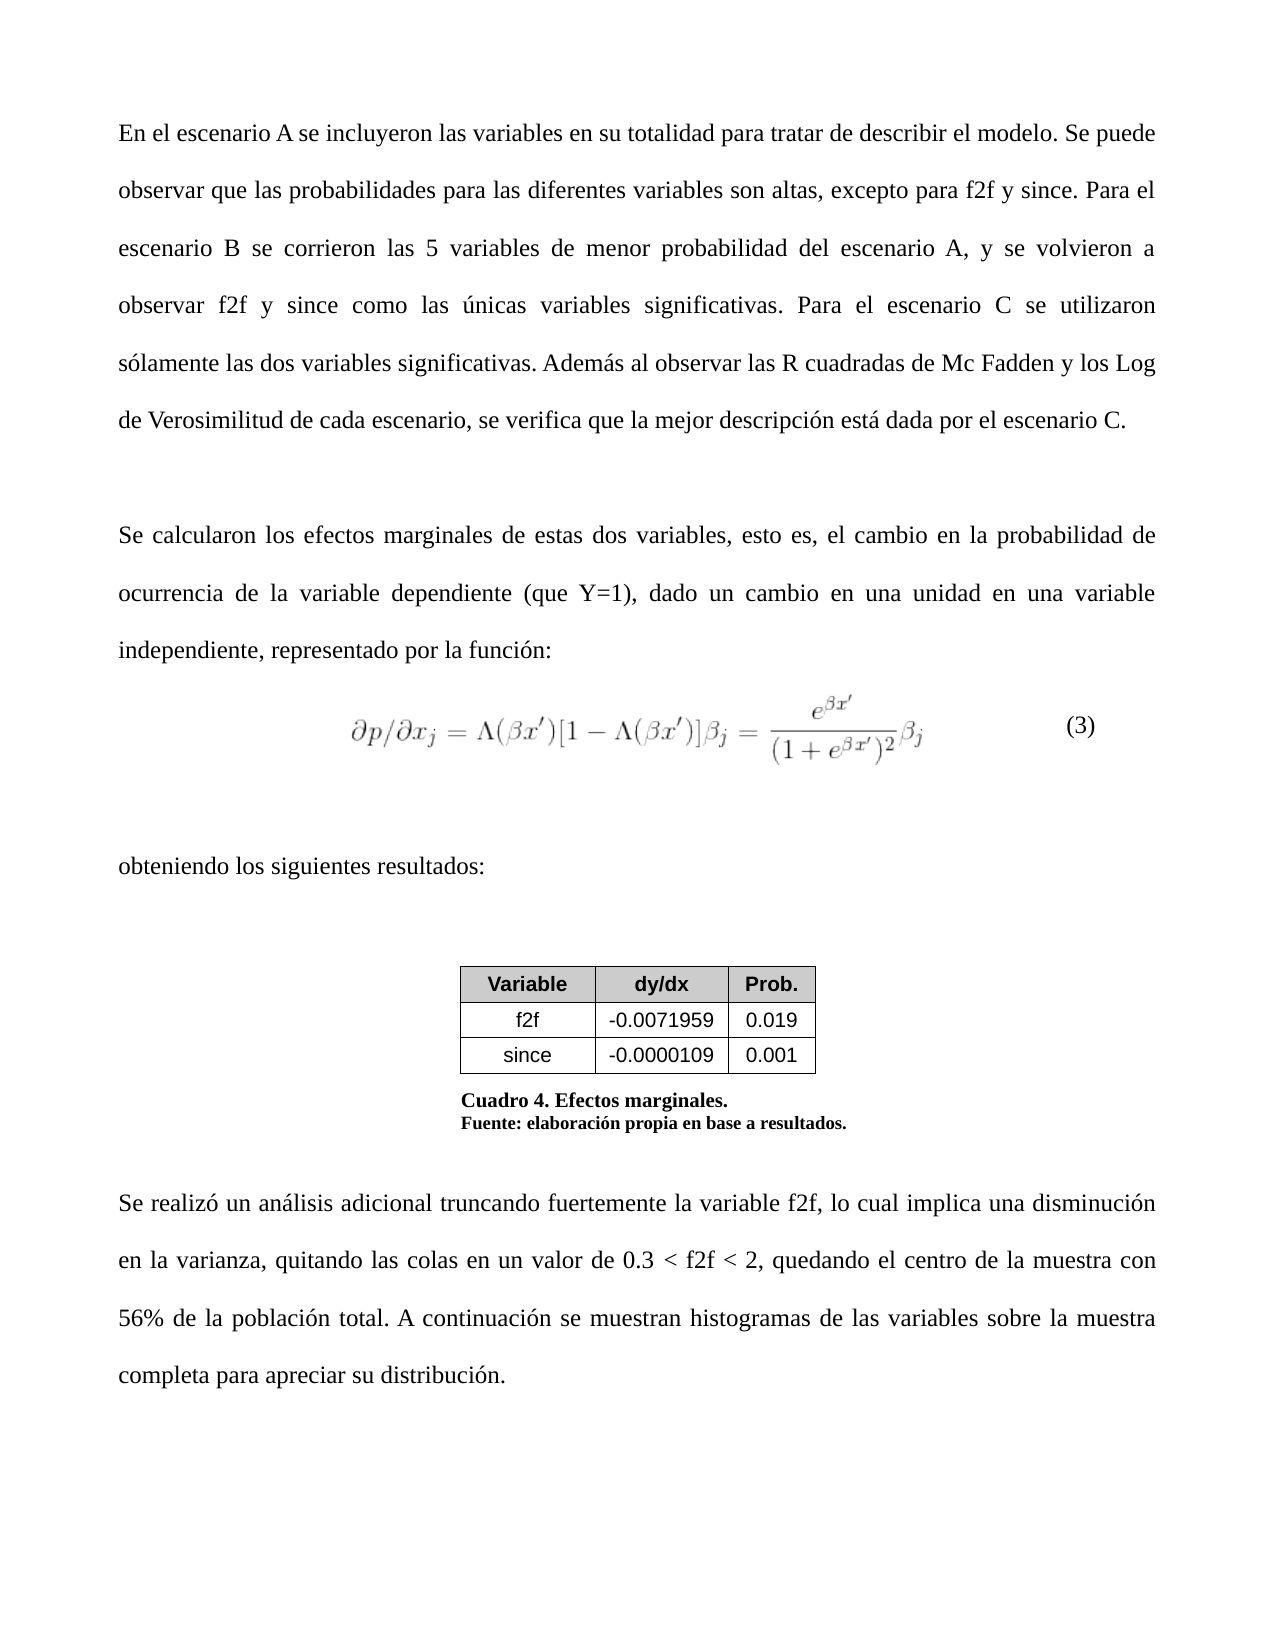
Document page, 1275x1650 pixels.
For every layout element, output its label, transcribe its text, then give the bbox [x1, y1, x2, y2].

table_cell f2f [461, 1003, 595, 1037]
text En el escenario A se incluyeron las variables en su totalidad para tratar de describir el modelo. Se puede observar que las probabilidades para las diferentes variables son altas, excepto para f2f y since. Para el escenario B se corrieron las 5 variables de menor probabilidad del escenario A, y se volvieron a observar f2f y since como las únicas variables significativas. Para el escenario C se utilizaron sólamente las dos variables significativas. Además al observar las R cuadradas de Mc Fadden y los Log de Verosimilitud de cada escenario, se verifica que la mejor descripción está dada por el escenario C. [118, 118, 1157, 434]
table_cell 0.019 [729, 1003, 815, 1037]
table_cell -0.0071959 [596, 1003, 728, 1037]
table_cell -0.0000109 [596, 1038, 728, 1073]
table_header Variable [461, 967, 595, 1002]
table_cell 0.001 [729, 1038, 815, 1073]
table_header Prob. [729, 967, 815, 1002]
table_cell since [461, 1038, 595, 1073]
text Se calcularon los efectos marginales de estas dos variables, esto es, el cambio en la probabilidad de ocurrencia de la variable dependiente (que Y=1), dado un cambio en una unidad en una variable independiente, representado por la función: [118, 521, 1157, 664]
picture [351, 693, 924, 765]
text Se realizó un análisis adicional truncando fuertemente la variable f2f, lo cual implica una disminución en la varianza, quitando las colas en un valor de 0.3 < f2f < 2, quedando el centro de la muestra con 56% de la población total. A continuación se muestran histogramas de las variables sobre la muestra completa para apreciar su distribución. [118, 1188, 1157, 1389]
table_header dy/dx [596, 967, 728, 1002]
text obteniendo los siguientes resultados: [118, 851, 1157, 880]
